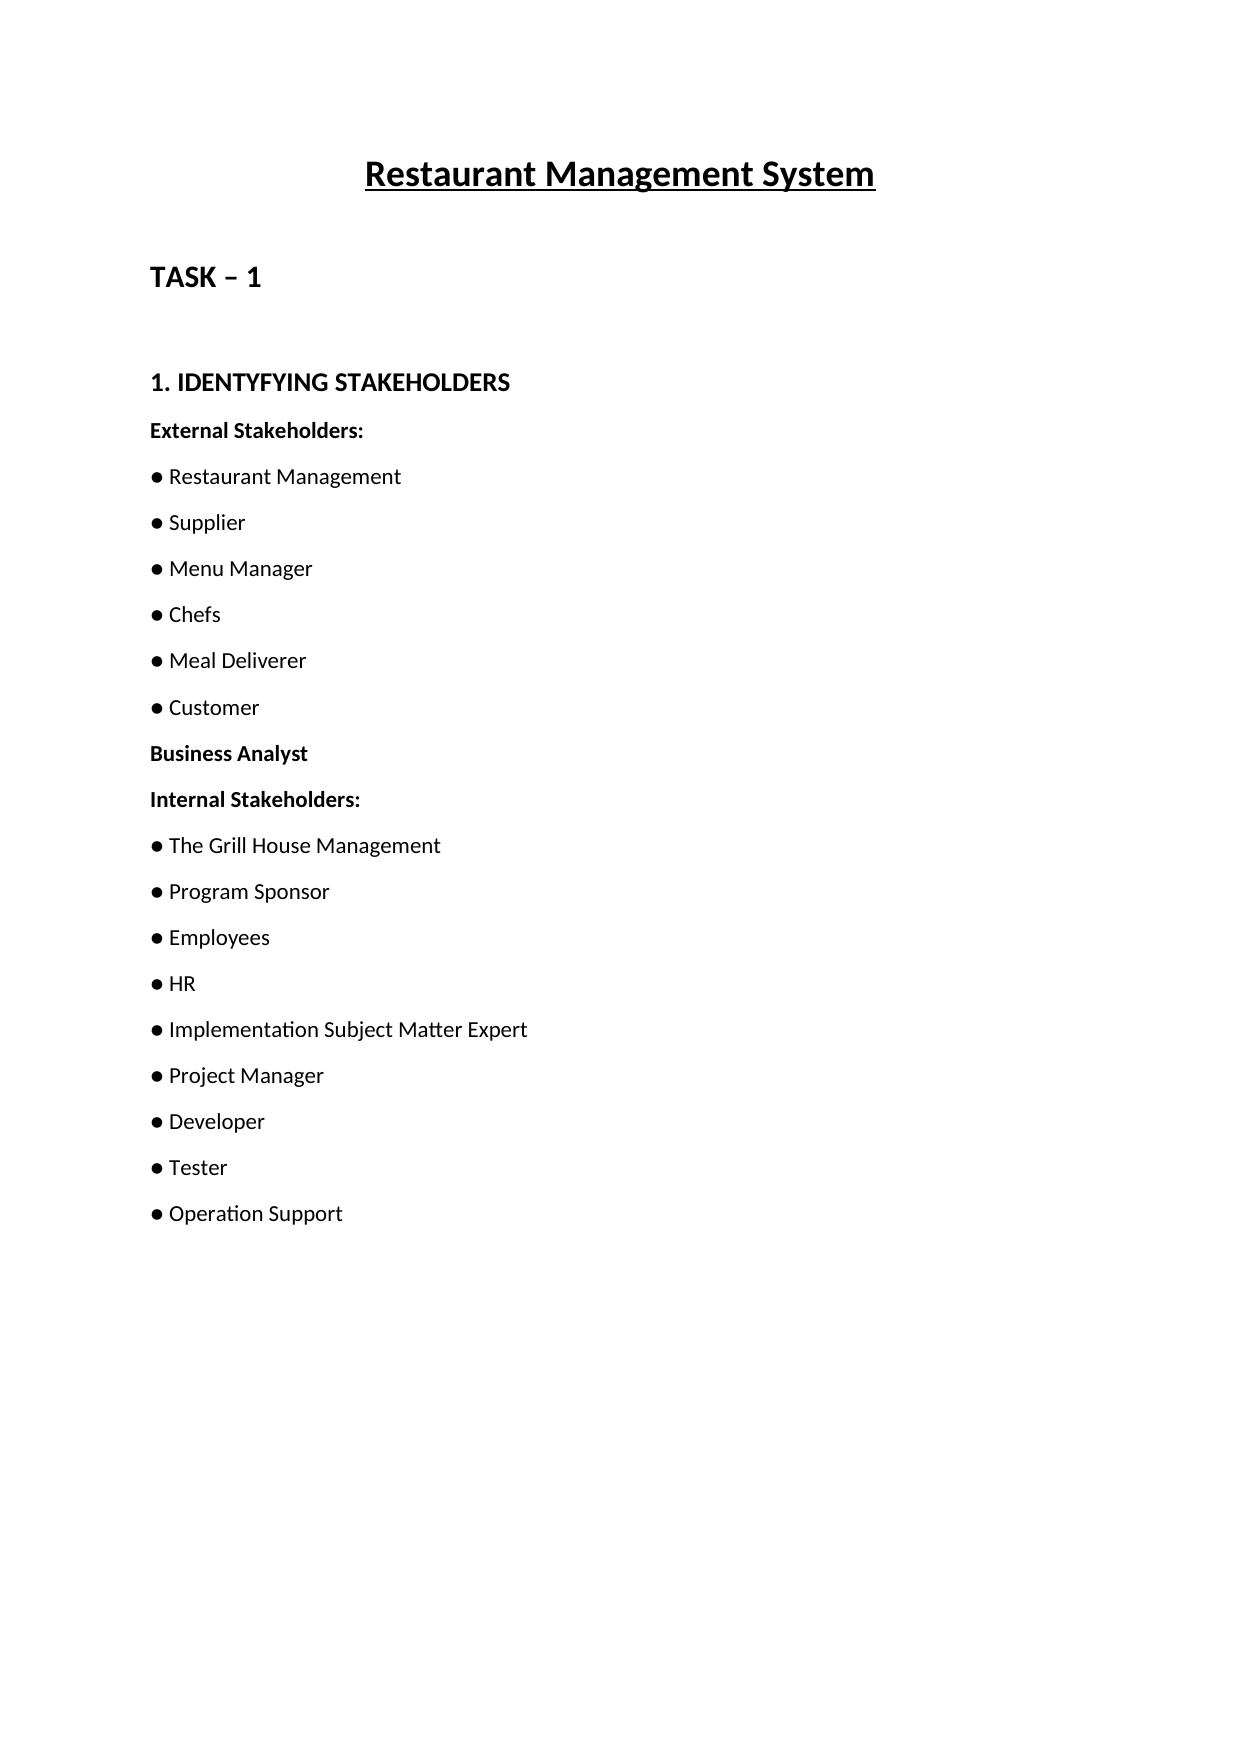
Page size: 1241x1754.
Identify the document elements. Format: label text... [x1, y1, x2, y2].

text ● Meal Deliverer [150, 647, 1090, 674]
text External Stakeholders: [150, 416, 1090, 444]
text ● Implementation Subject Matter Expert [150, 1015, 1090, 1043]
text ● Supplier [150, 508, 1090, 536]
text TASK – 1 [150, 258, 1090, 296]
text ● Project Manager [150, 1061, 1090, 1089]
text ● Tester [150, 1153, 1090, 1181]
text ● Employees [150, 923, 1090, 951]
text ● Menu Manager [150, 554, 1090, 582]
text ● Chefs [150, 601, 1090, 628]
text 1. IDENTYFYING STAKEHOLDERS [150, 365, 1090, 398]
text Internal Stakeholders: [150, 785, 1090, 813]
text ● The Grill House Management [150, 831, 1090, 859]
text ● Operation Support [150, 1199, 1090, 1227]
text ● Customer [150, 693, 1090, 721]
text Restaurant Management System [150, 150, 1090, 196]
text ● Restaurant Management [150, 462, 1090, 490]
text ● Developer [150, 1107, 1090, 1135]
text ● Program Sponsor [150, 877, 1090, 905]
text Business Analyst [150, 739, 1090, 767]
text ● HR [150, 969, 1090, 997]
